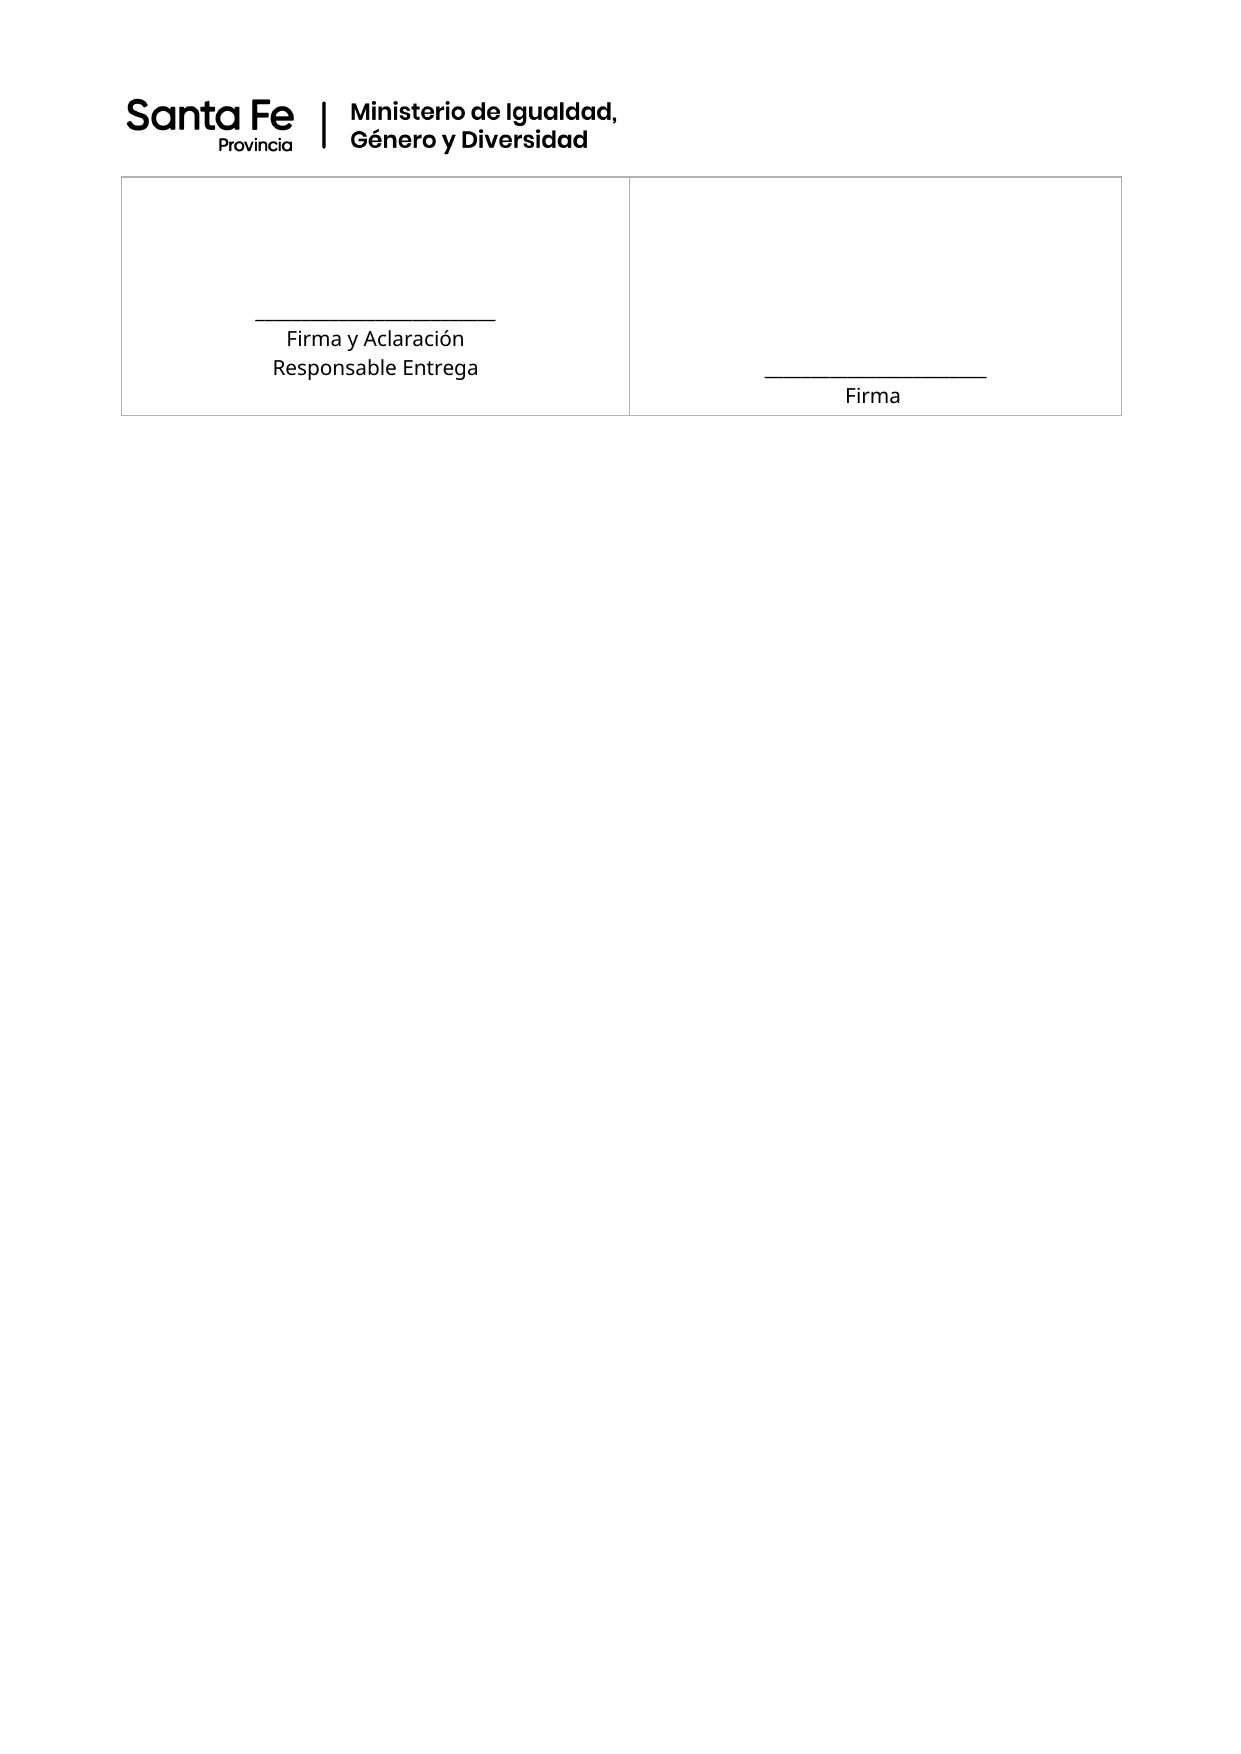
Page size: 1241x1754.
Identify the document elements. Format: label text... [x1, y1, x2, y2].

table_cell __________________________ Firma y Aclaración Responsable Entrega [122, 178, 629, 415]
picture [102, 79, 651, 165]
table_cell ________________________ Firma [630, 178, 1121, 415]
